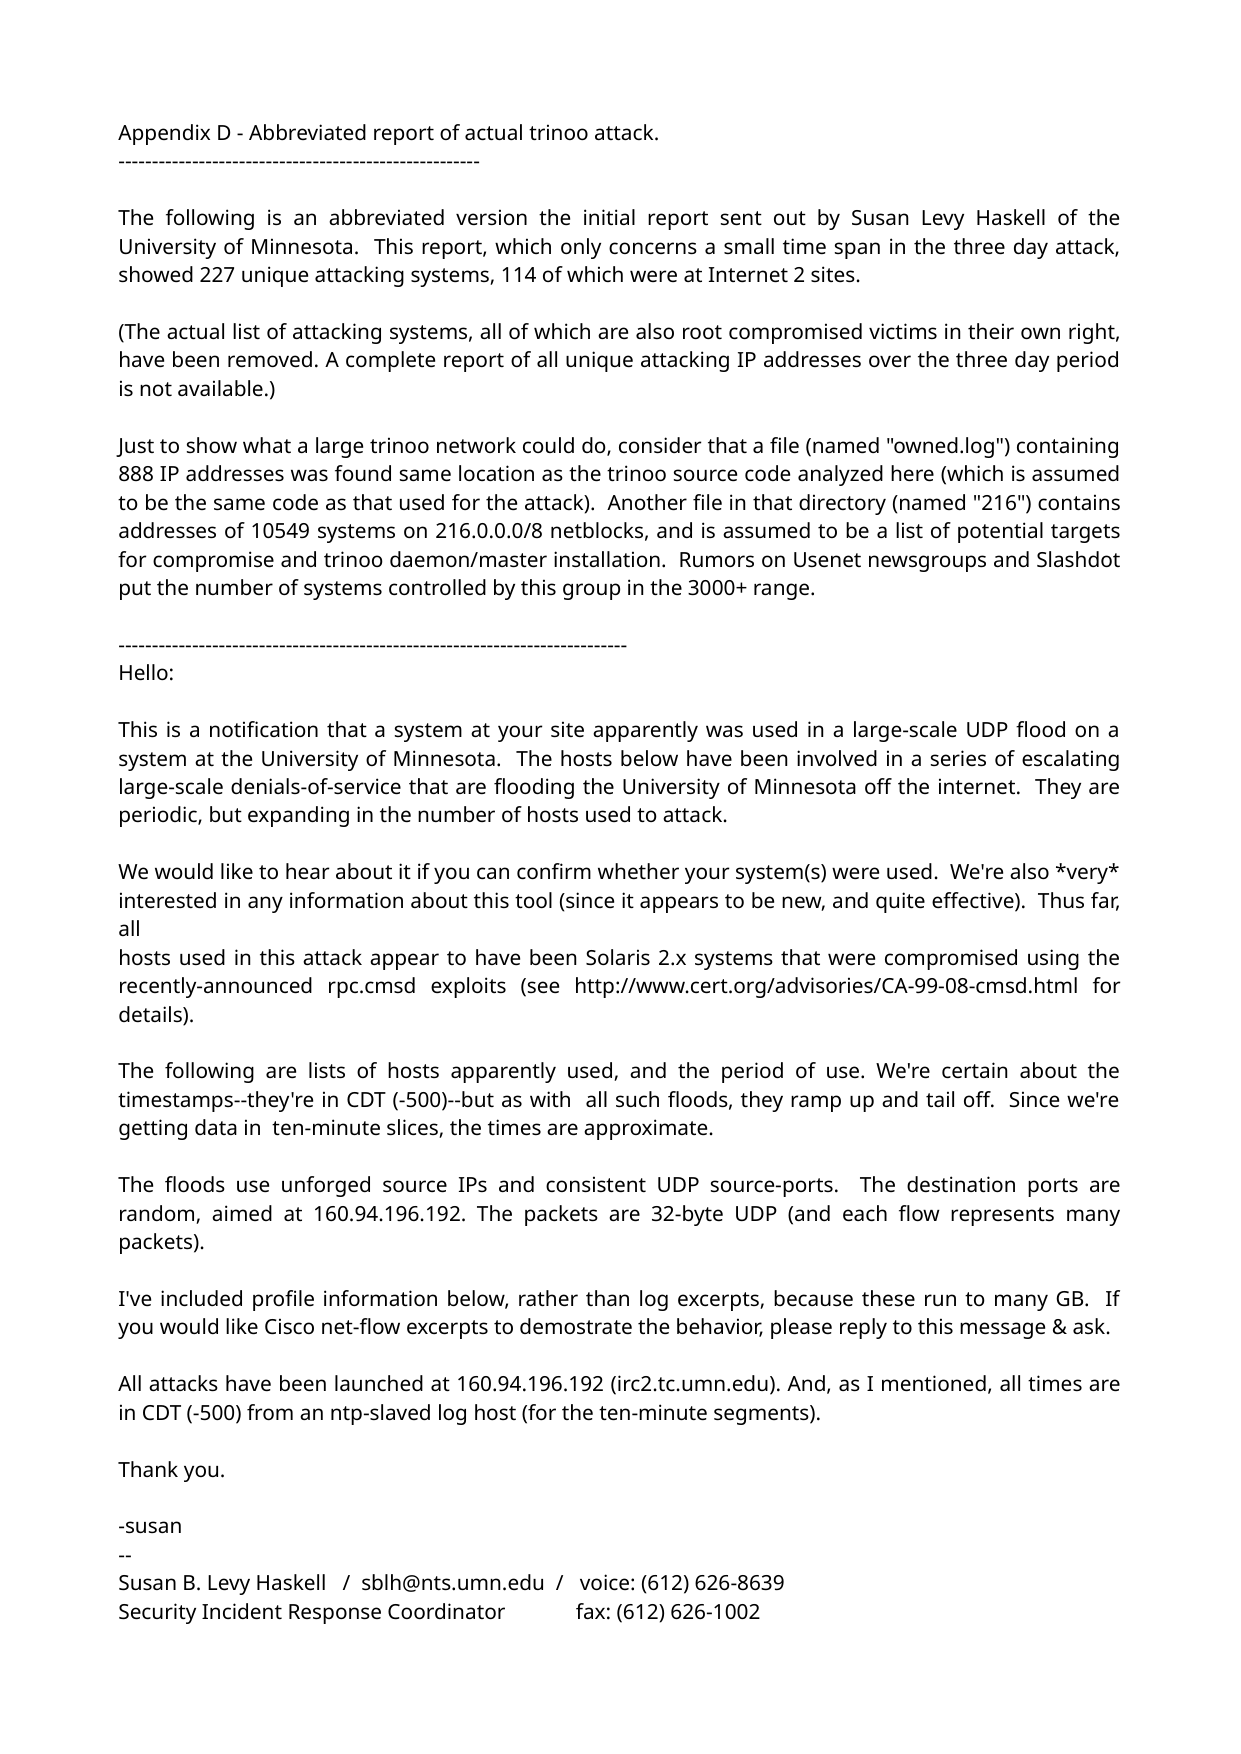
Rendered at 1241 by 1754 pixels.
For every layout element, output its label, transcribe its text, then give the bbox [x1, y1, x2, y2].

text The following is an abbreviated version the initial report sent out by Susan Levy Haskell of the University of Minnesota. This report, which only concerns a small time span in the three day attack, showed 227 unique attacking systems, 114 of which were at Internet 2 sites. [118, 203, 1122, 289]
text Appendix D - Abbreviated report of actual trinoo attack. [118, 118, 1122, 147]
text ------------------------------------------------------ [118, 147, 1122, 175]
text ---------------------------------------------------------------------------- [118, 630, 1122, 658]
text Hello: [118, 658, 1122, 687]
text I've included profile information below, rather than log excerpts, because these run to many GB. If you would like Cisco net-flow excerpts to demostrate the behavior, please reply to this message & ask. [118, 1284, 1122, 1341]
text Susan B. Levy Haskell / sblh@nts.umn.edu / voice: (612) 626-8639 [118, 1568, 1122, 1597]
text hosts used in this attack appear to have been Solaris 2.x systems that were compromised using the recently-announced rpc.cmsd exploits (see http://www.cert.org/advisories/CA-99-08-cmsd.html for details). [118, 943, 1122, 1028]
text The following are lists of hosts apparently used, and the period of use. We're certain about the timestamps--they're in CDT (-500)--but as with all such floods, they ramp up and tail off. Since we're getting data in ten-minute slices, the times are approximate. [118, 1057, 1122, 1142]
text -- [118, 1540, 1122, 1568]
text This is a notification that a system at your site apparently was used in a large-scale UDP flood on a system at the University of Minnesota. The hosts below have been involved in a series of escalating large-scale denials-of-service that are flooding the University of Minnesota off the internet. They are periodic, but expanding in the number of hosts used to attack. [118, 715, 1122, 829]
text All attacks have been launched at 160.94.196.192 (irc2.tc.umn.edu). And, as I mentioned, all times are in CDT (-500) from an ntp-slaved log host (for the ten-minute segments). [118, 1369, 1122, 1426]
text Thank you. [118, 1455, 1122, 1483]
text We would like to hear about it if you can confirm whether your system(s) were used. We're also *very* interested in any information about this tool (since it appears to be new, and quite effective). Thus far, all [118, 857, 1122, 943]
text (The actual list of attacking systems, all of which are also root compromised victims in their own right, have been removed. A complete report of all unique attacking IP addresses over the three day period is not available.) [118, 317, 1122, 402]
text -susan [118, 1512, 1122, 1540]
text Security Incident Response Coordinator fax: (612) 626-1002 [118, 1597, 1122, 1625]
text The floods use unforged source IPs and consistent UDP source-ports. The destination ports are random, aimed at 160.94.196.192. The packets are 32-byte UDP (and each flow represents many packets). [118, 1170, 1122, 1256]
text Just to show what a large trinoo network could do, consider that a file (named "owned.log") containing 888 IP addresses was found same location as the trinoo source code analyzed here (which is assumed to be the same code as that used for the attack). Another file in that directory (named "216") contains addresses of 10549 systems on 216.0.0.0/8 netblocks, and is assumed to be a list of potential targets for compromise and trinoo daemon/master installation. Rumors on Usenet newsgroups and Slashdot put the number of systems controlled by this group in the 3000+ range. [118, 431, 1122, 602]
